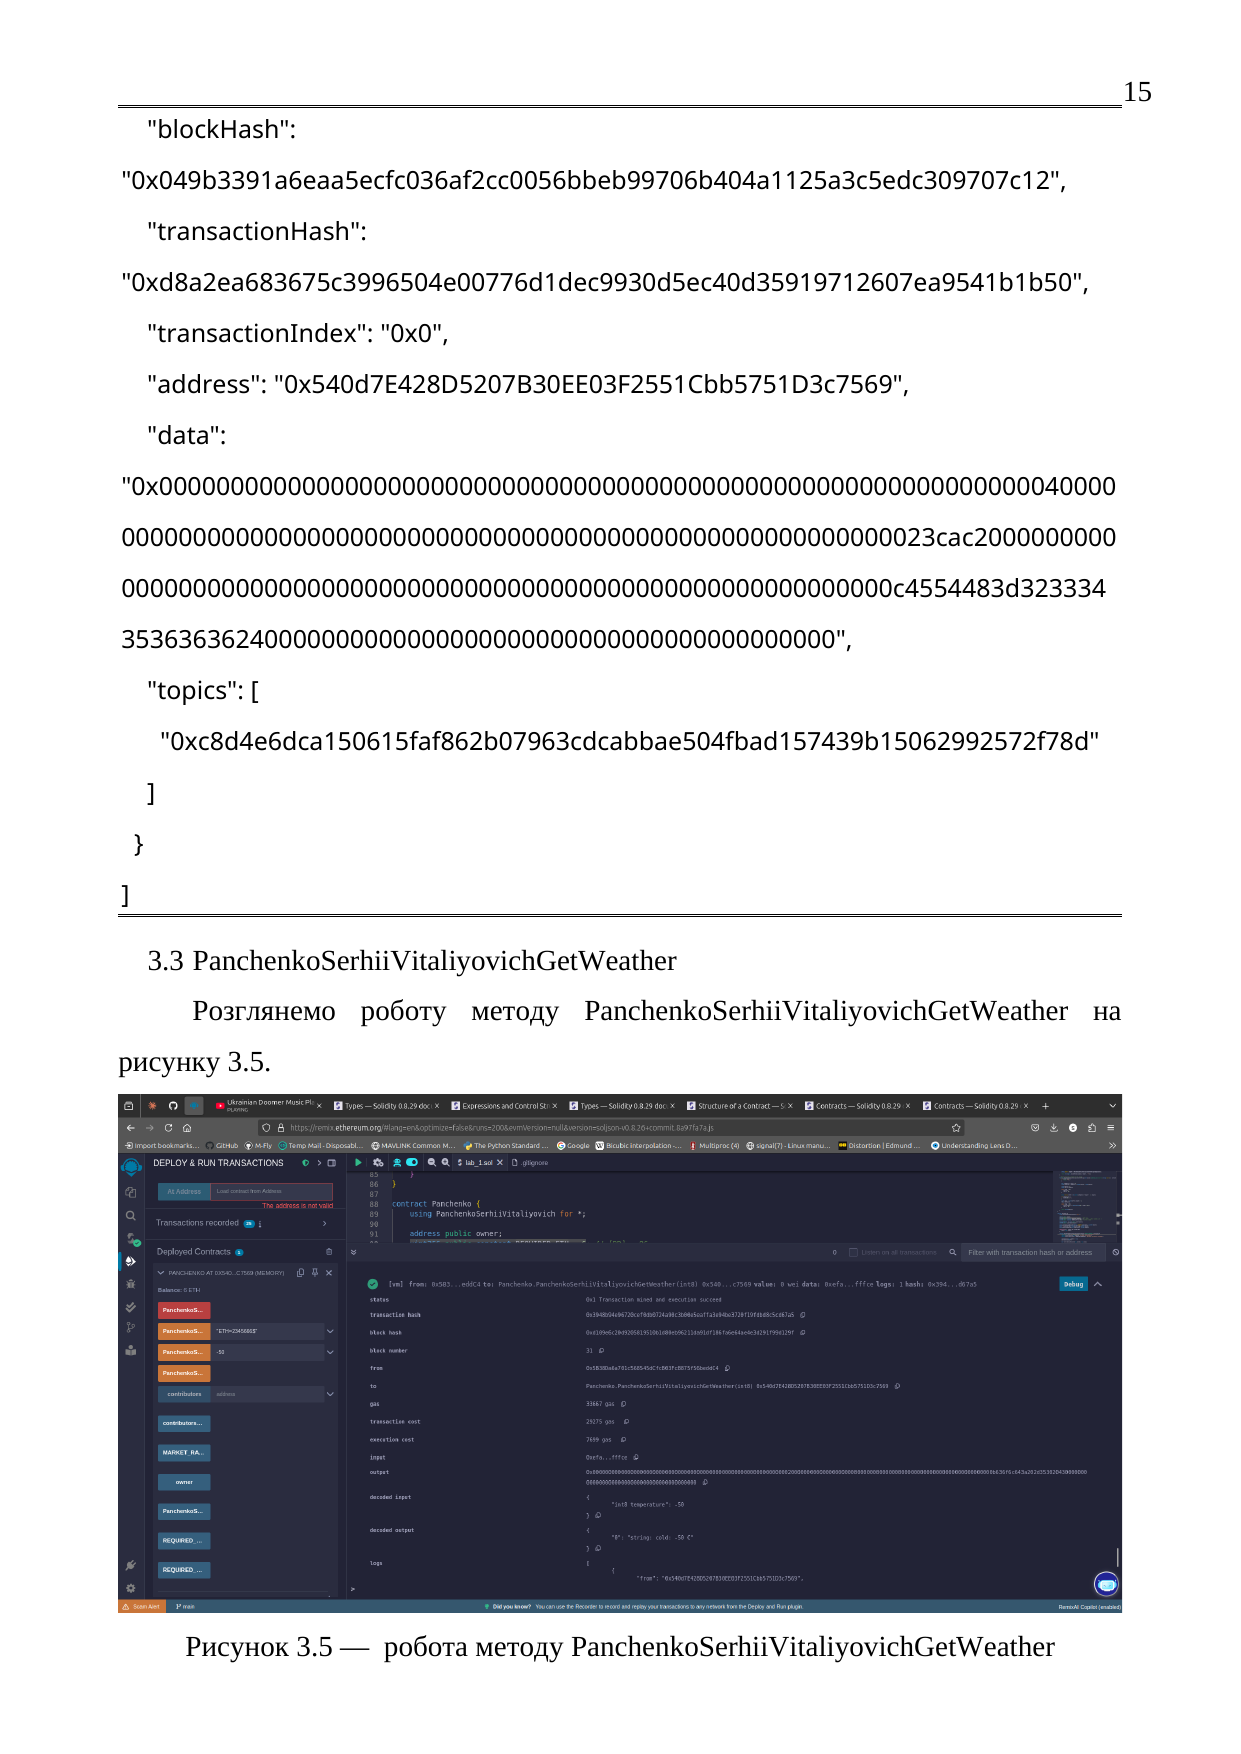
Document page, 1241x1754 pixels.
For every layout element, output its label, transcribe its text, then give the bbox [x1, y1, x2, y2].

text ] [118, 769, 1122, 809]
text "blockHash": "0x049b3391a6eaa5ecfc036af2cc0056bbeb99706b404a1125a3c5edc309707c12", [118, 108, 1122, 196]
text } [118, 820, 1122, 860]
picture [118, 1094, 1123, 1613]
text Рисунок 3.5 — робота методу PanchenkoSerhiiVitaliyovichGetWeather [118, 1613, 1122, 1663]
text "data": "0x0000000000000000000000000000000000000000000000000000000000000040000000000000000000000000000000000000000000000000000000000023cac2000000000000000000000000000000000000000000000000000000000000000c4554483d32333435363636240000000000000000000000000000000000000000", [118, 411, 1122, 656]
text "0xc8d4e6dca150615faf862b07963cdcabbae504fbad157439b15062992572f78d" [118, 718, 1122, 758]
text "address": "0x540d7E428D5207B30EE03F2551Cbb5751D3c7569", [118, 360, 1122, 401]
text "transactionHash": "0xd8a2ea683675c3996504e00776d1dec9930d5ec40d35919712607ea9541b1b50", [118, 207, 1122, 298]
text "topics": [ [118, 667, 1122, 707]
text "transactionIndex": "0x0", [118, 309, 1122, 349]
text ] [118, 871, 1122, 914]
subtitle PanchenkoSerhiiVitaliyovichGetWeather [118, 943, 1122, 977]
text Розглянемо роботу методу PanchenkoSerhiiVitaliyovichGetWeather на рисунку 3.5. [118, 993, 1122, 1077]
